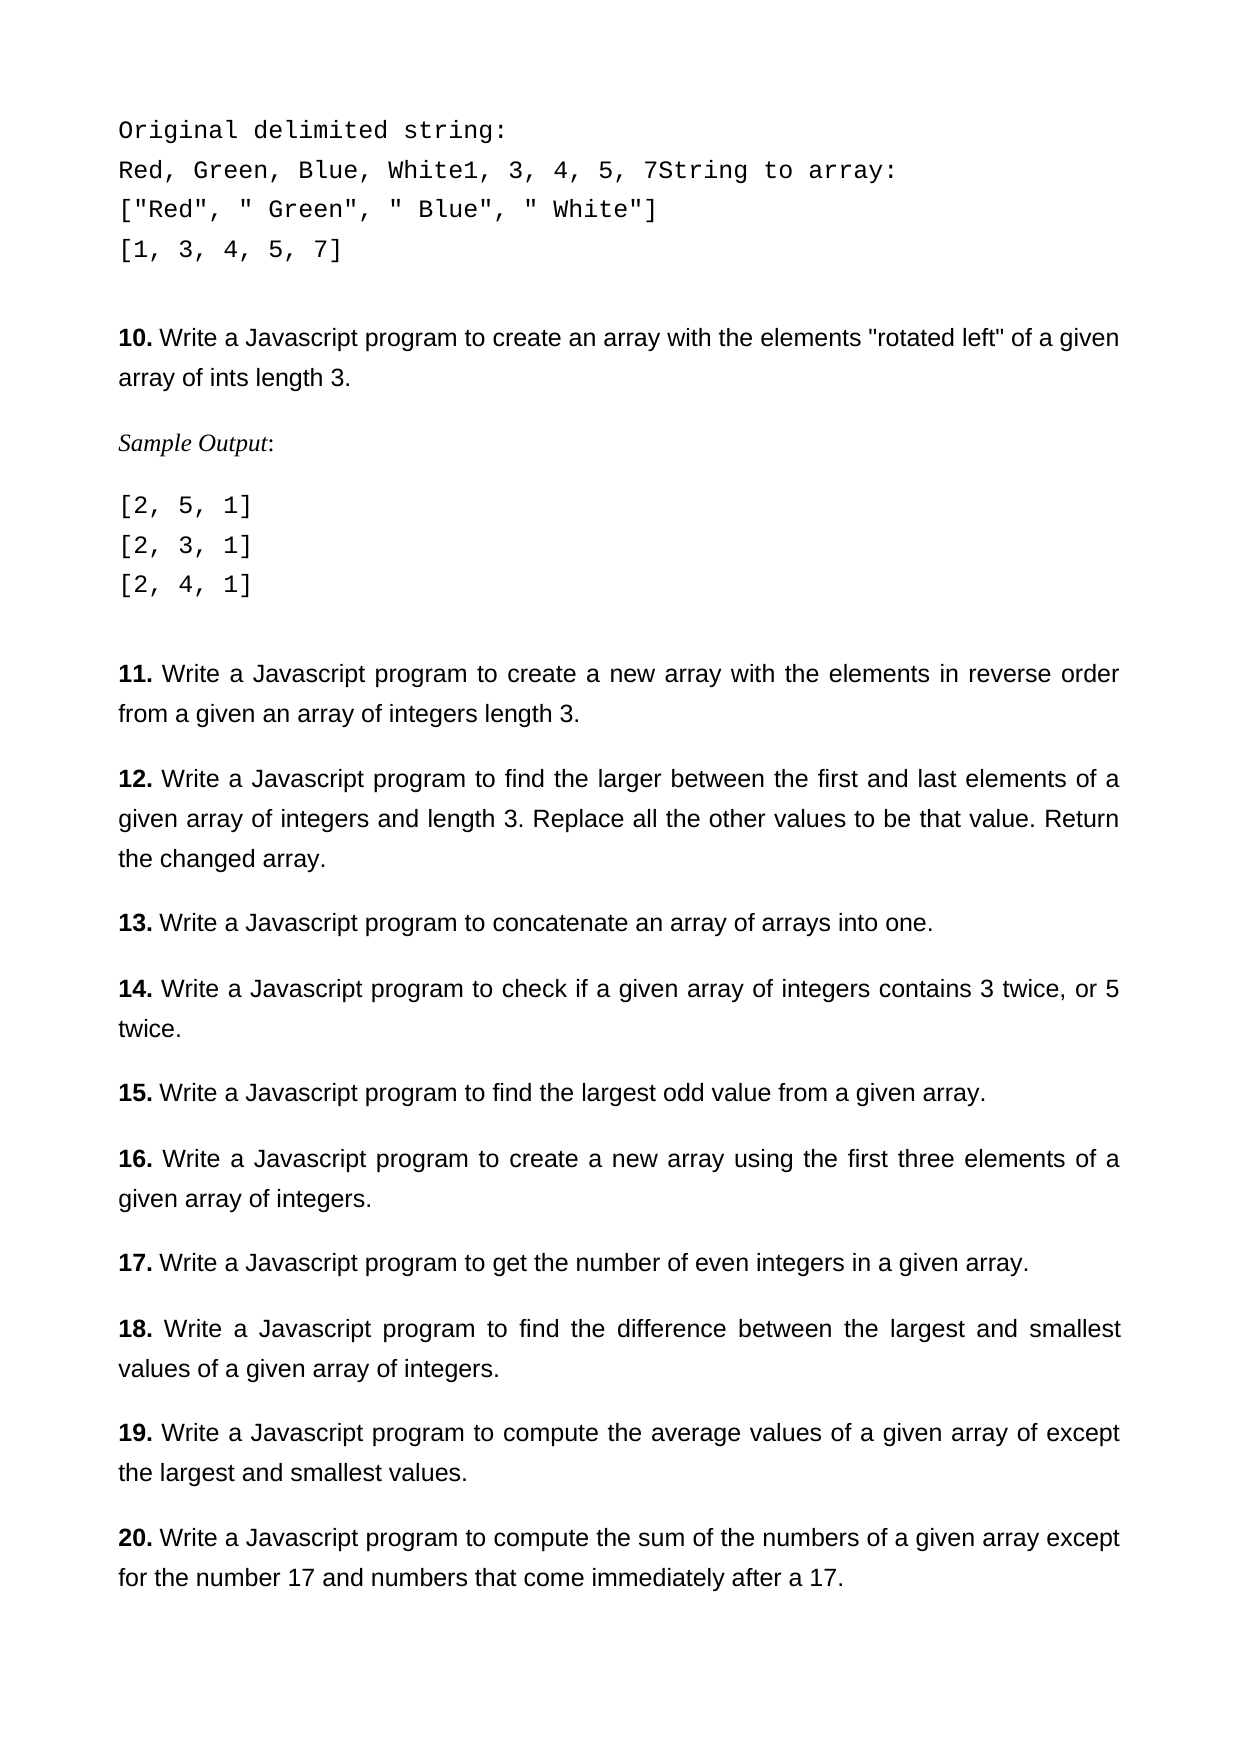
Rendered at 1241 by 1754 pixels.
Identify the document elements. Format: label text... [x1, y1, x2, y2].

text Sample Output: [118, 428, 1122, 457]
text Original delimited string: [118, 118, 1122, 146]
text 10. Write a Javascript program to create an array with the elements "rotated left" of a given array of ints length 3. [118, 323, 1122, 392]
text 20. Write a Javascript program to compute the sum of the numbers of a given array except for the number 17 and numbers that come immediately after a 17. [118, 1523, 1122, 1592]
text 14. Write a Javascript program to check if a given array of integers contains 3 twice, or 5 twice. [118, 973, 1122, 1042]
text 16. Write a Javascript program to create a new array using the first three elements of a given array of integers. [118, 1143, 1122, 1212]
text 19. Write a Javascript program to compute the average values of a given array of except the largest and smallest values. [118, 1418, 1122, 1487]
text [1, 3, 4, 5, 7] [118, 236, 1122, 264]
text 13. Write a Javascript program to concatenate an array of arrays into one. [118, 908, 1122, 937]
text 17. Write a Javascript program to get the number of even integers in a given array. [118, 1248, 1122, 1277]
text 11. Write a Javascript program to create a new array with the elements in reverse order from a given an array of integers length 3. [118, 659, 1122, 727]
text [2, 5, 1] [118, 493, 1122, 521]
text 18. Write a Javascript program to find the difference between the largest and smallest values of a given array of integers. [118, 1313, 1122, 1382]
text 12. Write a Javascript program to find the larger between the first and last elements of a given array of integers and length 3. Replace all the other values to be that value. Return the changed array. [118, 764, 1122, 872]
text [2, 3, 1] [118, 532, 1122, 561]
text Red, Green, Blue, White1, 3, 4, 5, 7String to array: [118, 157, 1122, 186]
text 15. Write a Javascript program to find the largest odd value from a given array. [118, 1078, 1122, 1107]
text ["Red", " Green", " Blue", " White"] [118, 197, 1122, 225]
text [2, 4, 1] [118, 572, 1122, 600]
